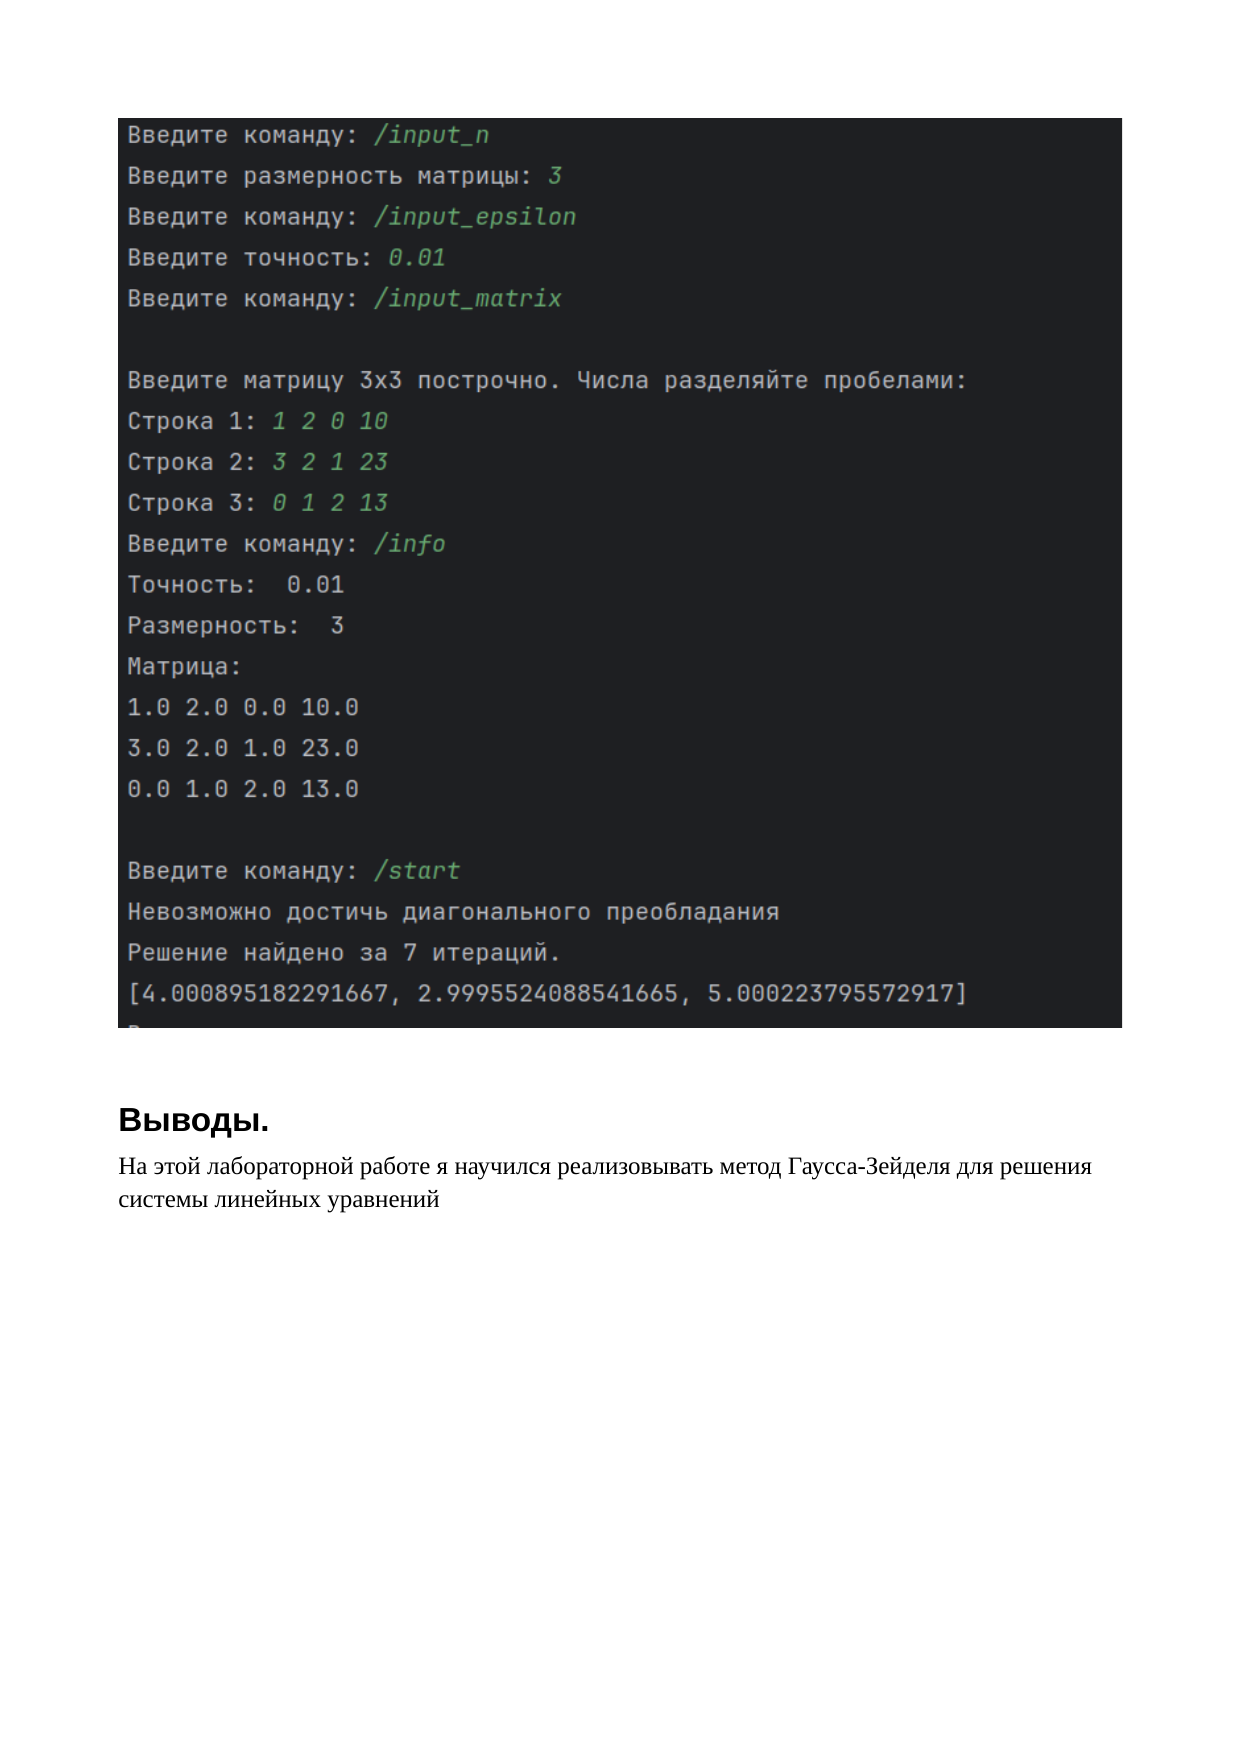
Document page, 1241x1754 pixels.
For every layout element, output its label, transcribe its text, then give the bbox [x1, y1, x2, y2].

picture [118, 118, 1123, 1028]
subtitle Выводы. [118, 1100, 1122, 1138]
text На этой лабораторной работе я научился реализовывать метод Гаусса-Зейделя для решения системы линейных уравнений [118, 1151, 1122, 1213]
